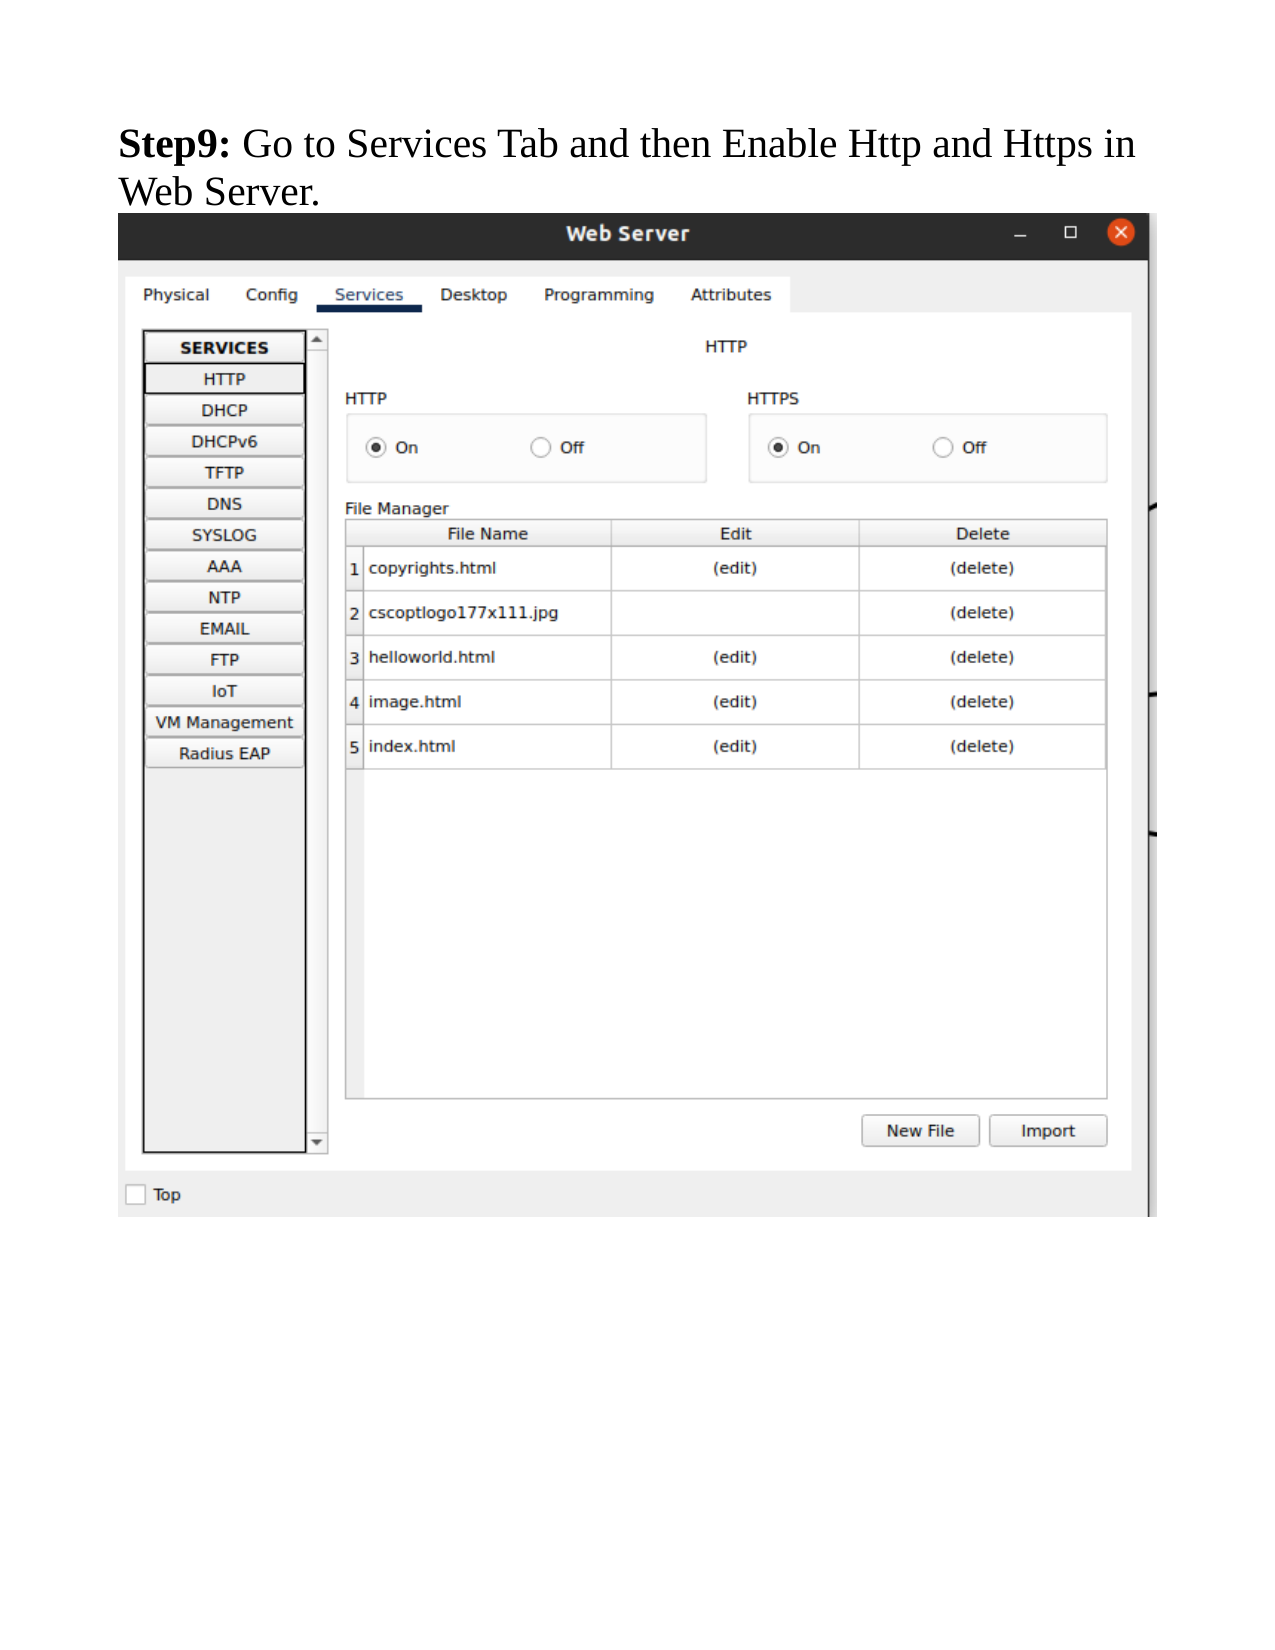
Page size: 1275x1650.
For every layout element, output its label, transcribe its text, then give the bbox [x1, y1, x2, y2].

text Step9: Go to Services Tab and then Enable Http and Https in Web Server. [118, 118, 1157, 213]
picture [118, 213, 1157, 1217]
